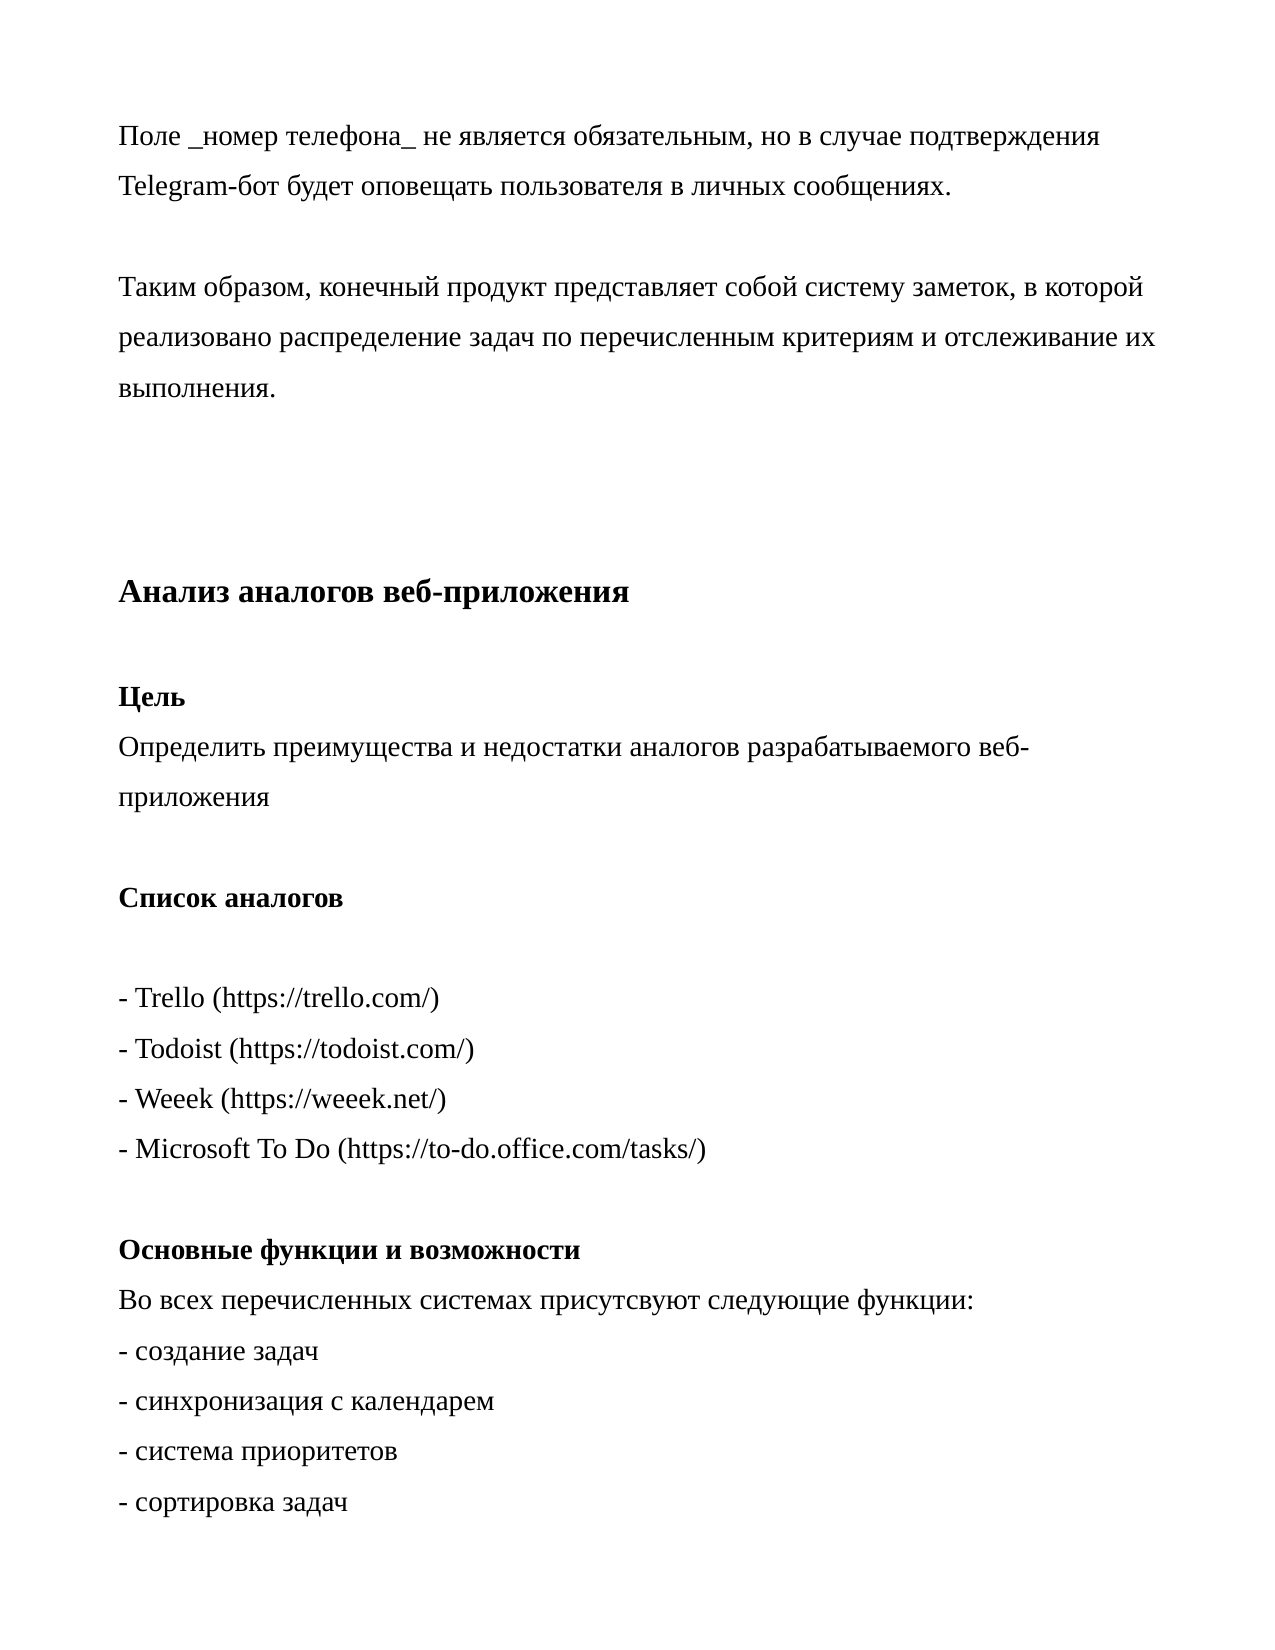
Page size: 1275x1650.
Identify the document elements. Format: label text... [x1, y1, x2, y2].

text - синхронизация с календарем [118, 1383, 1157, 1417]
text - Weeek (https://weeek.net/) [118, 1081, 1157, 1115]
text - сортировка задач [118, 1484, 1157, 1517]
text Во всех перечисленных системах присутсвуют следующие функции: [118, 1282, 1157, 1316]
text Основные функции и возможности [118, 1232, 1157, 1266]
text Определить преимущества и недостатки аналогов разрабатываемого веб-приложения [118, 729, 1157, 813]
text Список аналогов [118, 880, 1157, 913]
text Цель [118, 679, 1157, 712]
text - Todoist (https://todoist.com/) [118, 1031, 1157, 1064]
text Таким образом, конечный продукт представляет собой систему заметок, в которой реализовано распределение задач по перечисленным критериям и отслеживание их выполнения. [118, 269, 1157, 504]
text Анализ аналогов веб-приложения [118, 571, 1157, 609]
text - создание задач [118, 1333, 1157, 1366]
text - система приоритетов [118, 1433, 1157, 1467]
text Поле _номер телефона_ не является обязательным, но в случае подтверждения Telegram-бот будет оповещать пользователя в личных сообщениях. [118, 118, 1157, 202]
text - Trello (https://trello.com/) [118, 981, 1157, 1014]
text - Microsoft To Do (https://to-do.office.com/tasks/) [118, 1132, 1157, 1165]
